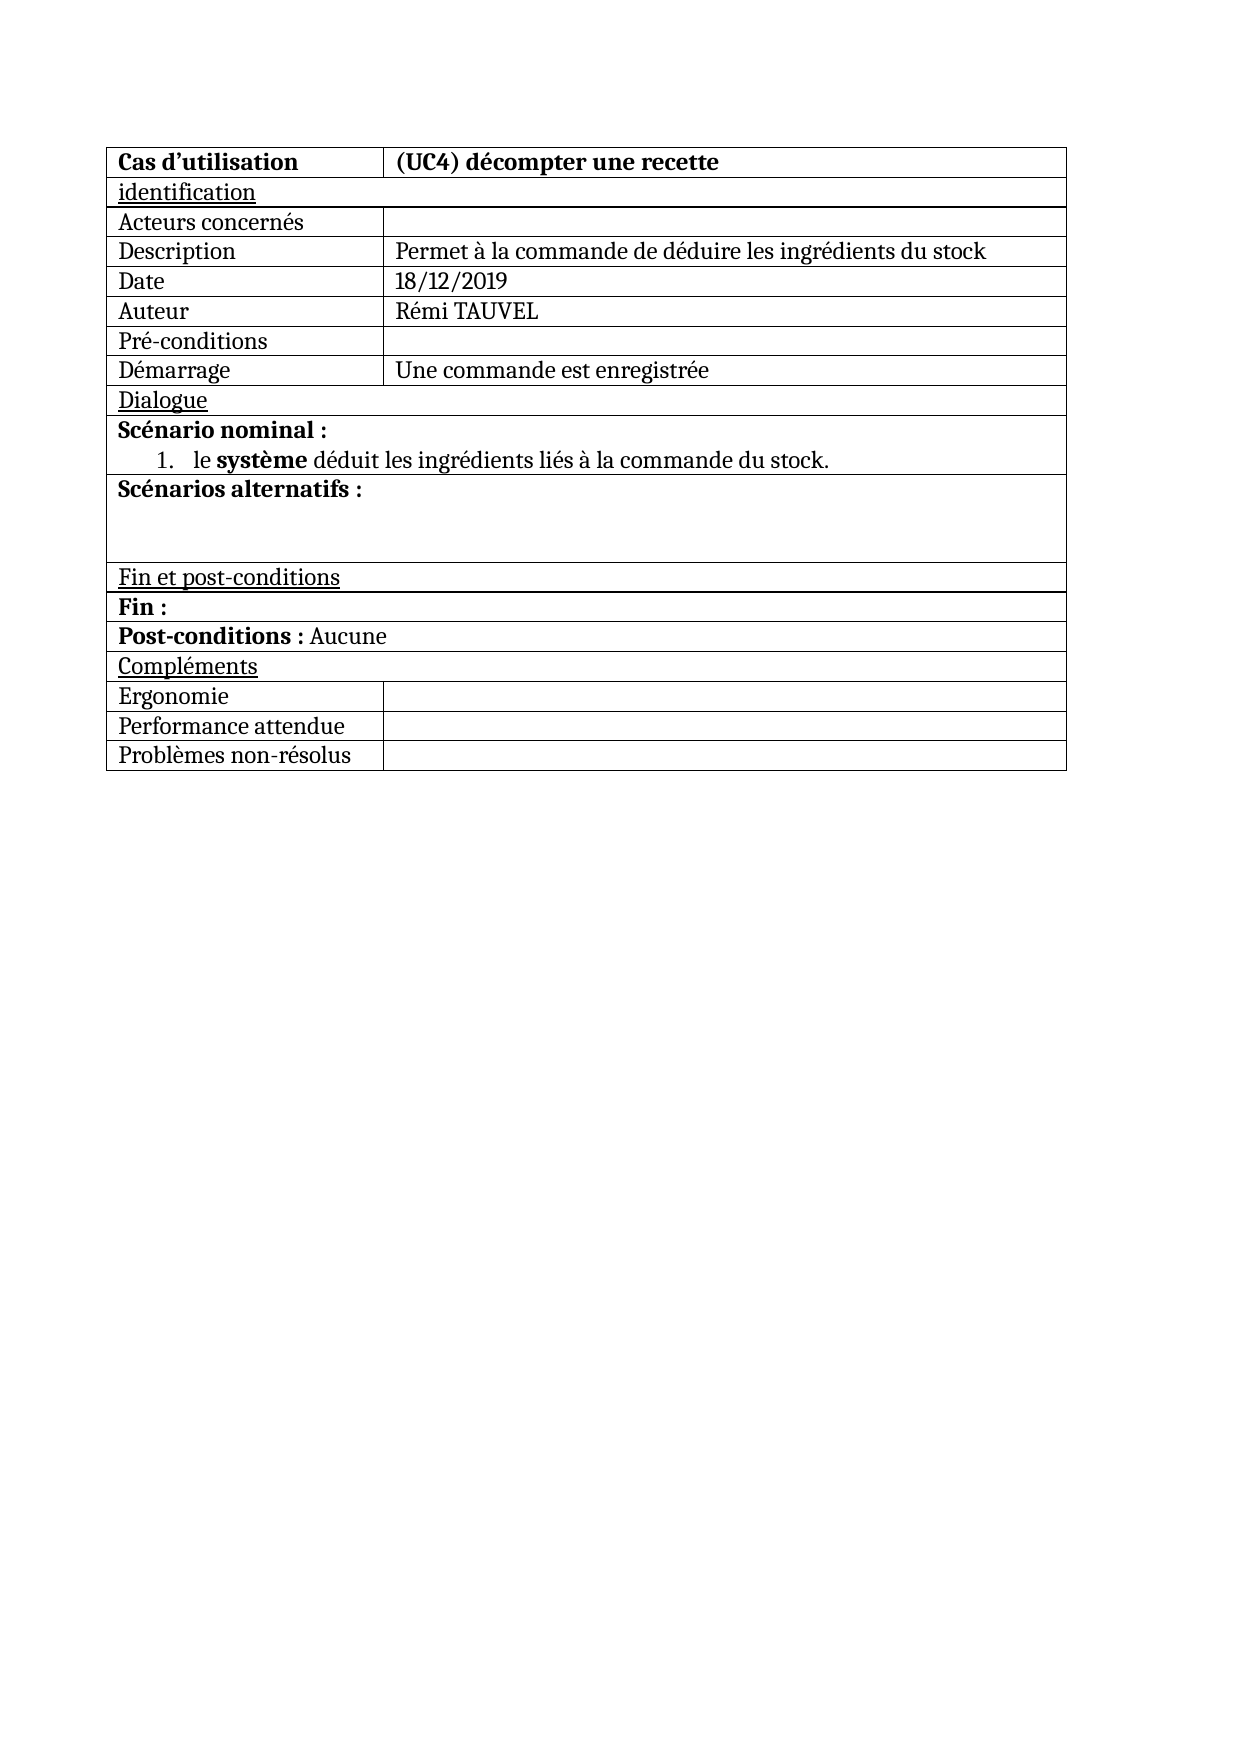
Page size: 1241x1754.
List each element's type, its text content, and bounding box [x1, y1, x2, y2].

table_cell Compléments [107, 652, 1066, 681]
table_cell Démarrage [107, 356, 383, 385]
table_cell Fin et post-conditions [107, 563, 1066, 591]
table_cell [384, 208, 1066, 236]
table_cell Problèmes non-résolus [107, 741, 383, 770]
table_cell Fin : [107, 593, 1066, 621]
table_cell Une commande est enregistrée [384, 356, 1066, 385]
table_cell Scénario nominal : le système déduit les ingrédients liés à la commande du stock. [107, 416, 1066, 474]
table_header (UC4) décompter une recette [384, 148, 1066, 177]
table_cell Pré-conditions [107, 327, 383, 355]
table_cell [384, 741, 1066, 770]
table_cell Permet à la commande de déduire les ingrédients du stock [384, 237, 1066, 266]
table_cell [384, 682, 1066, 711]
table_cell Ergonomie [107, 682, 383, 711]
table_cell 18/12/2019 [384, 267, 1066, 296]
table_cell Dialogue [107, 386, 1066, 415]
table_header Cas d’utilisation [107, 148, 383, 177]
table_cell Auteur [107, 297, 383, 326]
table_cell [384, 712, 1066, 740]
table_cell Performance attendue [107, 712, 383, 740]
table_cell Date [107, 267, 383, 296]
table_cell Rémi TAUVEL [384, 297, 1066, 326]
table_cell Scénarios alternatifs : [107, 475, 1066, 562]
table_cell [384, 327, 1066, 355]
table_cell identification [107, 178, 1066, 206]
table_cell Acteurs concernés [107, 208, 383, 236]
table_cell Post-conditions : Aucune [107, 622, 1066, 651]
table_cell Description [107, 237, 383, 266]
